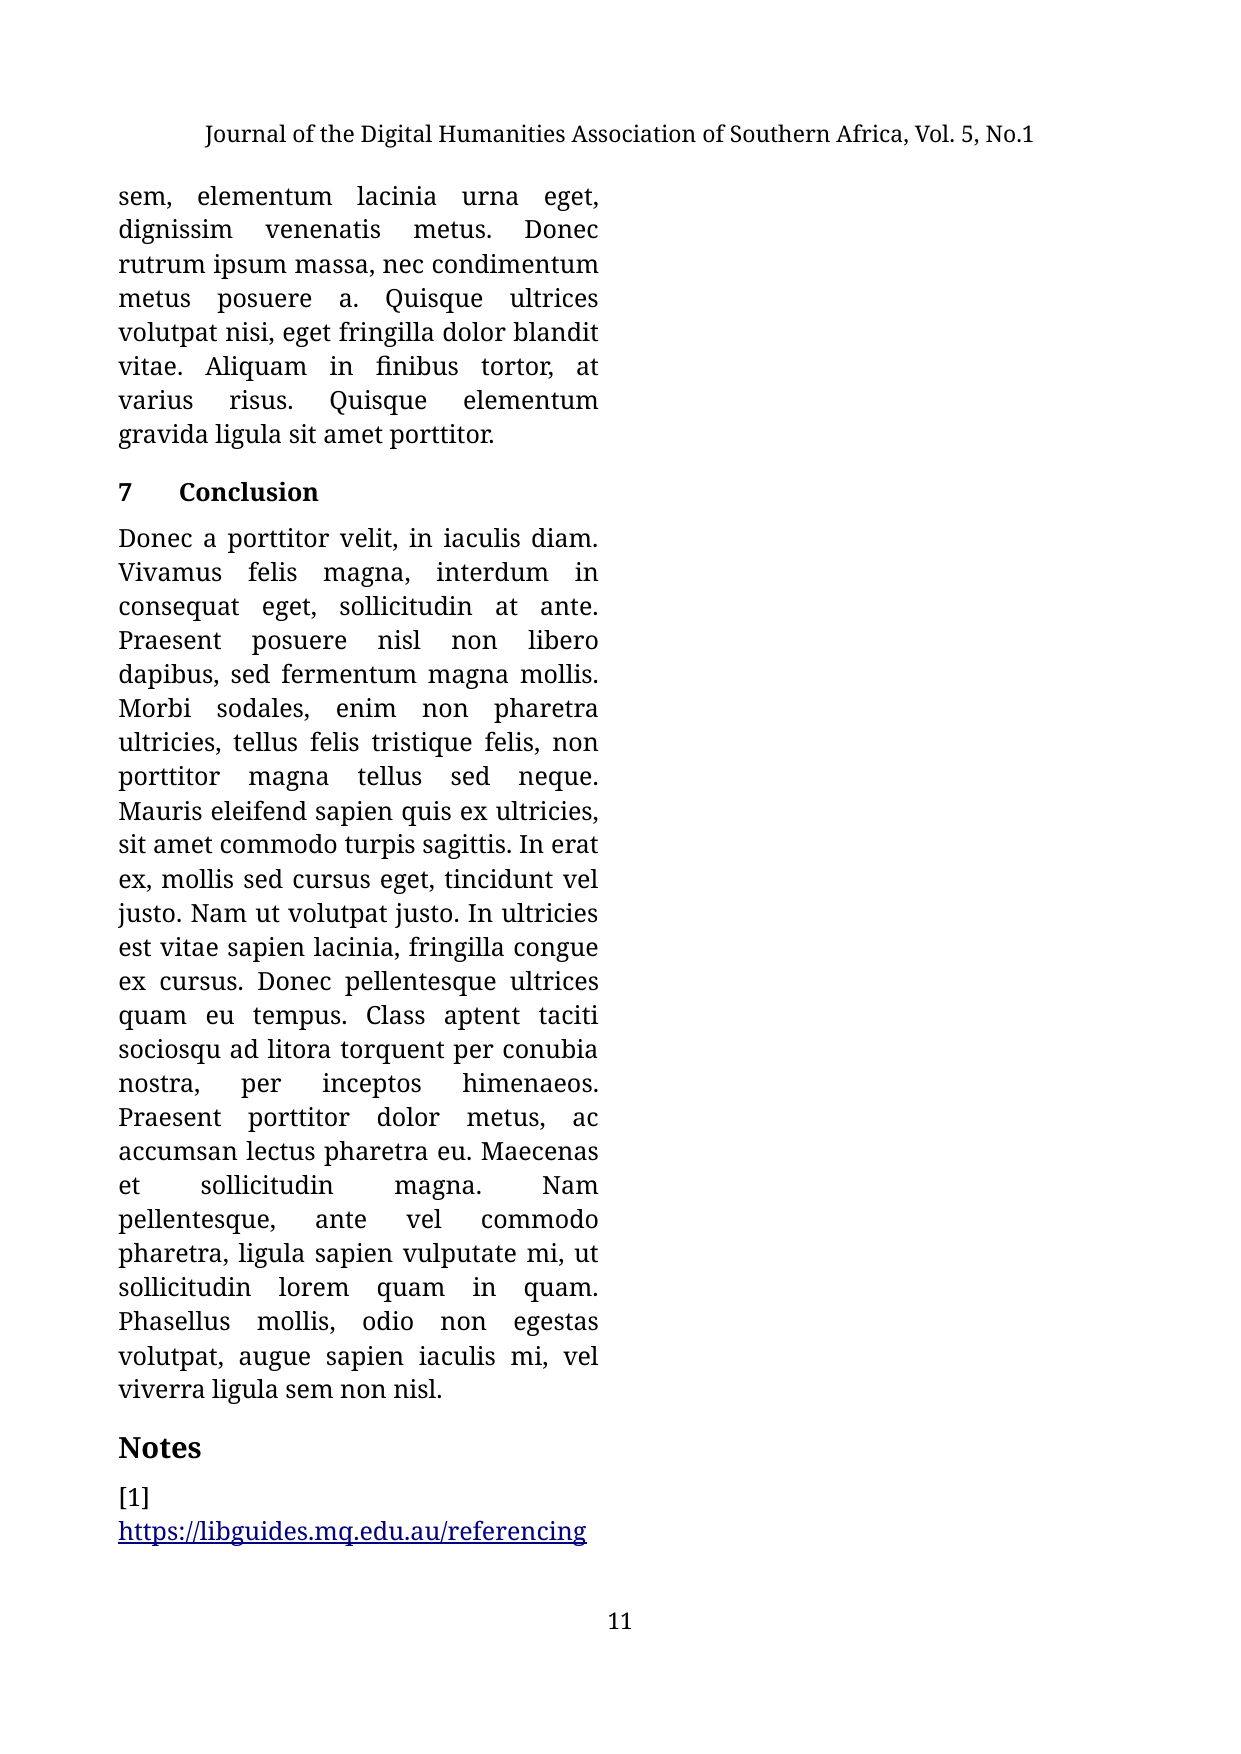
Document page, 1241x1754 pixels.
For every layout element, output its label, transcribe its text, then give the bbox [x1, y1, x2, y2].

text Donec a porttitor velit, in iaculis diam. Vivamus felis magna, interdum in consequat eget, sollicitudin at ante. Praesent posuere nisl non libero dapibus, sed fermentum magna mollis. Morbi sodales, enim non pharetra ultricies, tellus felis tristique felis, non porttitor magna tellus sed neque. Mauris eleifend sapien quis ex ultricies, sit amet commodo turpis sagittis. In erat ex, mollis sed cursus eget, tincidunt vel justo. Nam ut volutpat justo. In ultricies est vitae sapien lacinia, fringilla congue ex cursus. Donec pellentesque ultrices quam eu tempus. Class aptent taciti sociosqu ad litora torquent per conubia nostra, per inceptos himenaeos. Praesent porttitor dolor metus, ac accumsan lectus pharetra eu. Maecenas et sollicitudin magna. Nam pellentesque, ante vel commodo pharetra, ligula sapien vulputate mi, ut sollicitudin lorem quam in quam. Phasellus mollis, odio non egestas volutpat, augue sapien iaculis mi, vel viverra ligula sem non nisl. [118, 521, 599, 1406]
subtitle Conclusion [118, 474, 599, 509]
text [1] https://libguides.mq.edu.au/referencing [118, 1479, 599, 1547]
subtitle Notes [118, 1427, 599, 1467]
text sem, elementum lacinia urna eget, dignissim venenatis metus. Donec rutrum ipsum massa, nec condimentum metus posuere a. Quisque ultrices volutpat nisi, eget fringilla dolor blandit vitae. Aliquam in finibus tortor, at varius risus. Quisque elementum gravida ligula sit amet porttitor. [118, 178, 599, 451]
